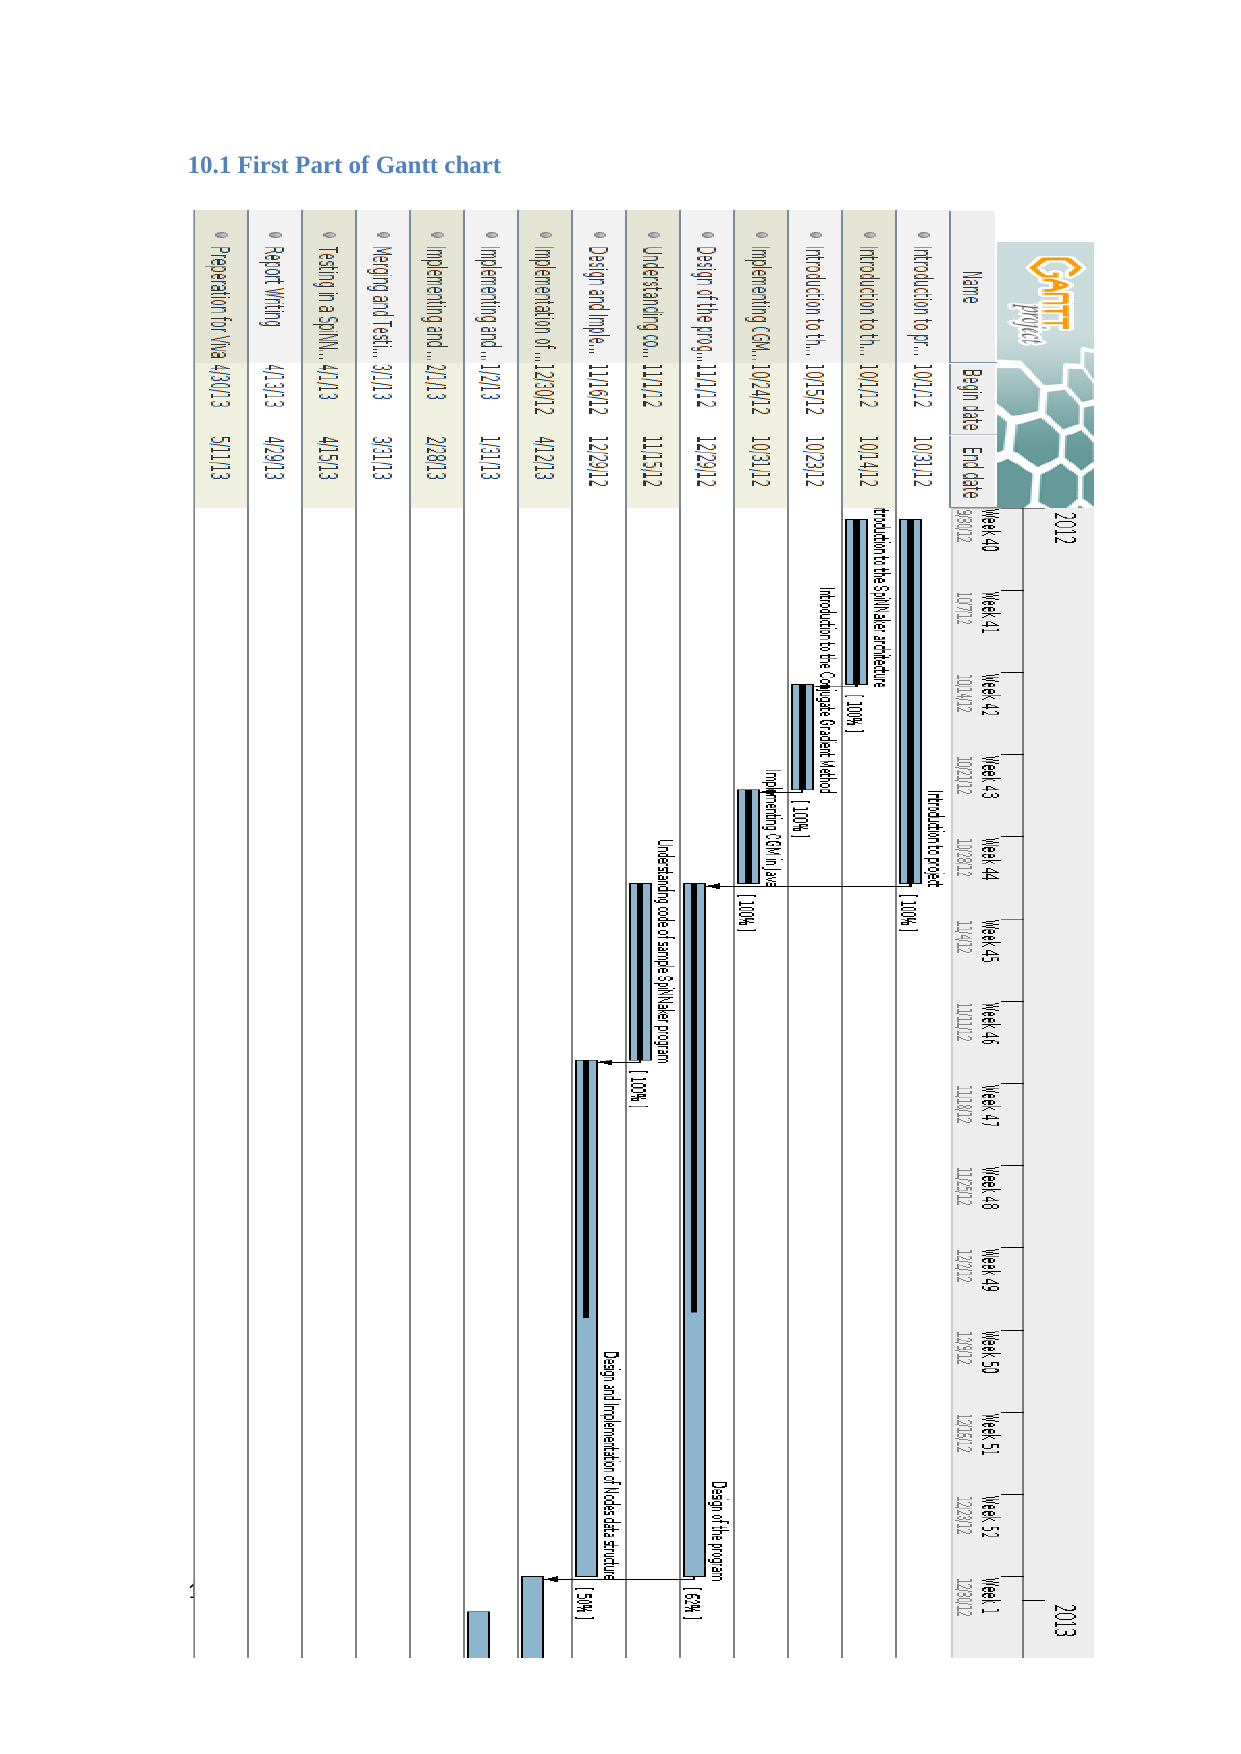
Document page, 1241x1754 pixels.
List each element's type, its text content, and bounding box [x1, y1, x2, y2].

subtitle 10.1 First Part of Gantt chart [187, 150, 1053, 179]
picture [193, 210, 1097, 1658]
